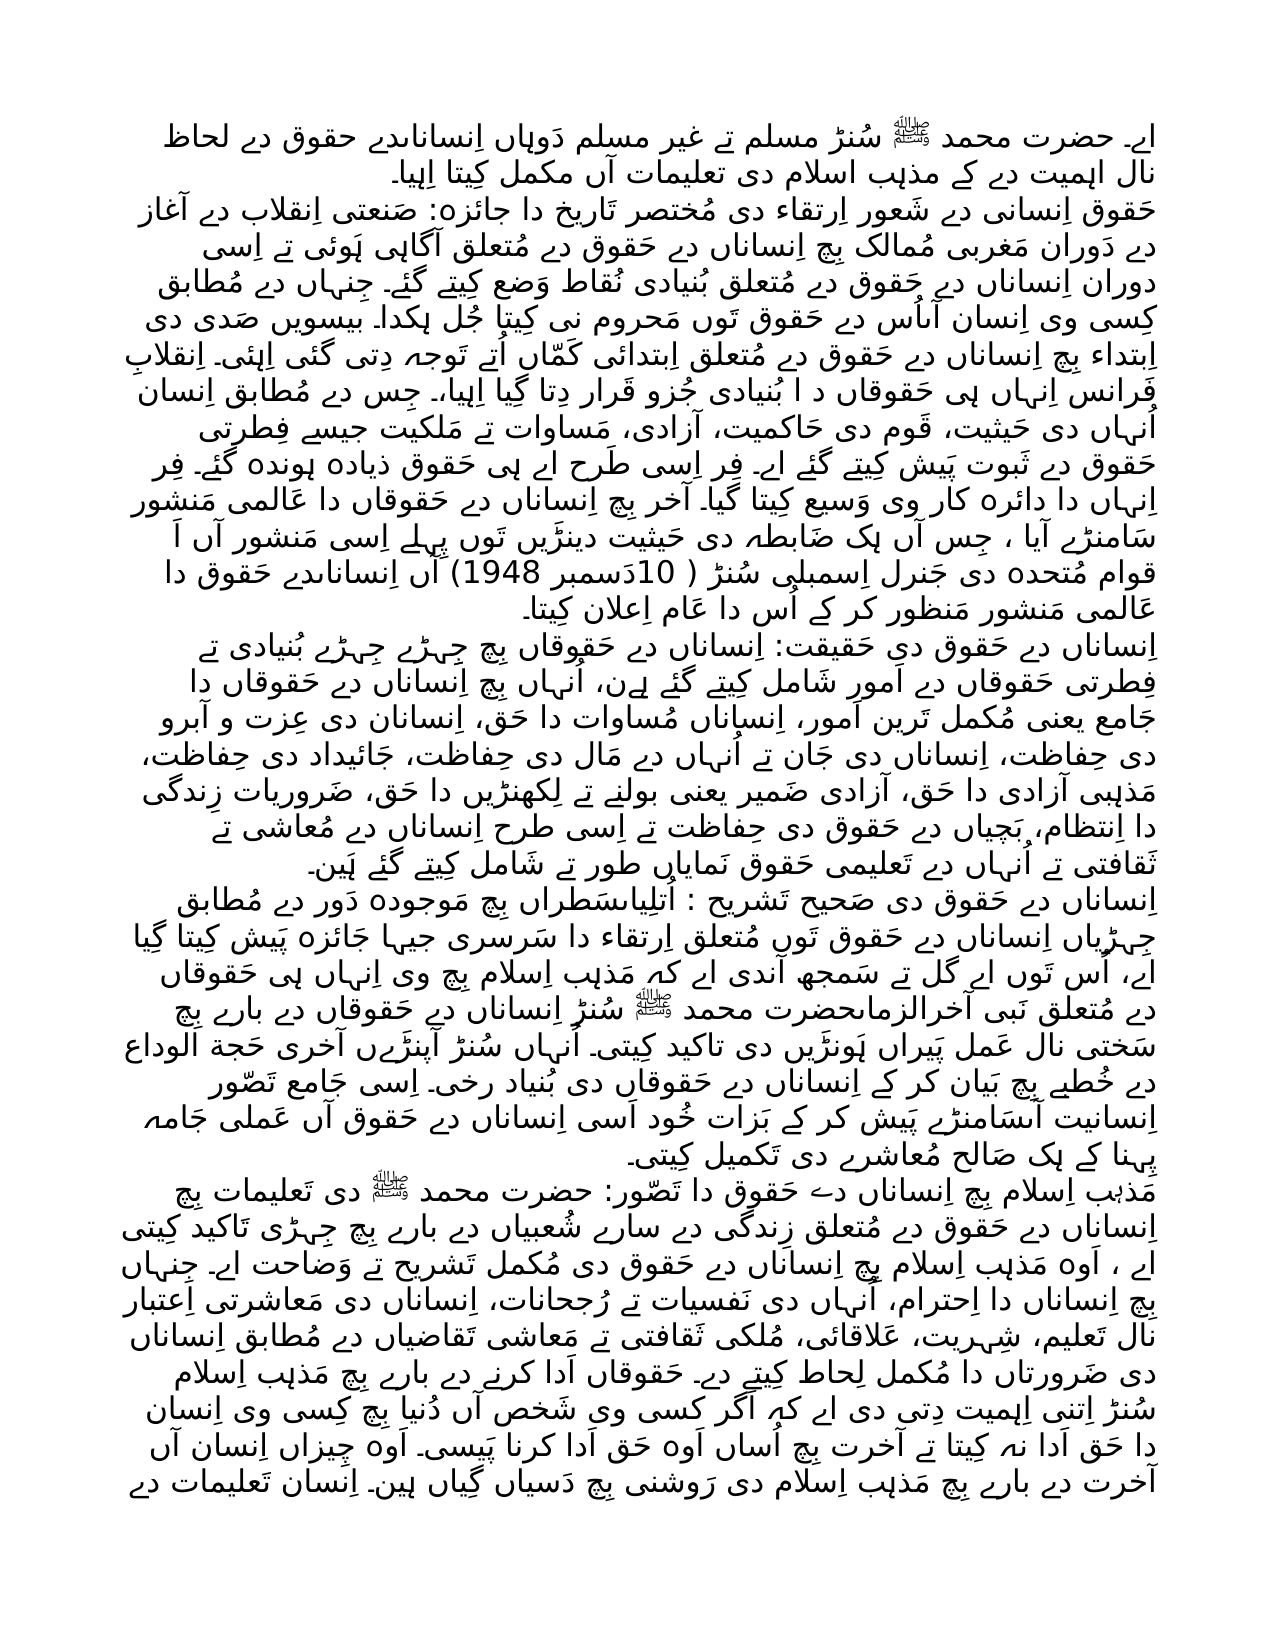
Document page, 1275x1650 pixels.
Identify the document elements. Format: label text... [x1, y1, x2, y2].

text اِنساناں دے حَقوق دی حَقیقت: اِنساناں دے حَقوقاں بِچ جِِہڑے جِہڑے بُنیادی تے فِطرتی حَقوقاں دے اَمور شَامل کِیتے گئے ہےن، اُنہاں بِچ اِنساناں دے حَقوقاں دا جَامع یعنی مُکمل تَرین اَمور، اِنساناں مُساوات دا حَق، اِنسانان دی عِزت و آبرو دی حِفاظت، اِنساناں دی جَان تے اُنہاں دے مَال دی حِفاظت، جَائیداد دی حِفاظت، مَذہبی آزادی دا حَق، آزادی ضَمیر یعنی بولنے تے لِکھنڑیں دا حَق، ضَروریات زِندگی دا اِنتظام، بَچیاں دے حَقوق دی حِفاظت تے اِسی طرح اِنساناں دے مُعاشی تے ثَقافتی تے اُنہاں دے تَعلیمی حَقوق نَمایاں طور تے شَامل کِیتے گئے ہَین۔ [118, 627, 1157, 882]
text اِنساناں دے حقوق دی اِرتقائی تاریخ دا مختصر جائزہ: اِنساناں دے حقوق دے متعلق کتاب و سنت دی رَوشنی بِچ بحث کرنے تَوں پہلے حقوقاں دی اِرتقائی تاریخ دا اِرتقائی جائزہ کِہنڑاں ضروری اے تاکہ حقیقت وی کھُل کے سامنڑے آ جُلے تے اے وی پتہ لگ جُلے کہ مسلماناں دے مذہب اِسلام بِچ اِنساناں دے حقوق دے متعلق مکمل ضابطہ موجود ہ اے۔ کیوں کہ حضرت محمد ﷺ سُنڑ آپنڑَیں حجةالوداع دے آخری خطبے بِچ بڑی تفصیل نال جِہڑی تاکید کیِتی اے ، اَوہ ہی اِنساناں دے حقوق دا نچوڑ اے۔ حضرت محمد ﷺ سُنڑ مسلم تے غیر مسلم دَوہاں اِنساناںدے حقوق دے لحاظ نال اہمیت دے کے مذہب اسلام دی تعلیمات آں مکمل کِیتا اِہیا۔ [118, 118, 1157, 191]
text حَقوق اِنسانی دے شَعور اِرتقاء دی مُختصر تَاریخ دا جائزہ: صَنعتی اِنقلاب دے آغاز دے دَوران مَغربی مُمالک بِچ اِنساناں دے حَقوق دے مُتعلق آگاہی ہَوئی تے اِسی دوران اِنساناں دے حَقوق دے مُتعلق بُنیادی نُقاط وَضع کِیتے گئے۔ جِنہاں دے مُطابق کِسی وی اِنسان آںاُس دے حَقوق تَوں مَحروم نی کِیتا جُل ہکدا۔ بیسویں صَدی دی اِبتداء بِچ اِنساناں دے حَقوق دے مُتعلق اِبتدائی کَمّاں اُتے تَوجہ دِتی گئی اِہئی۔ اِنقلابِ فَرانس اِنہاں ہی حَقوقاں د ا بُنیادی جُزو قَرار دِتا گِیا اِہیا،۔ جِس دے مُطابق اِنسان اُنہاں دی حَیثیت، قَوم دی حَاکمیت، آزادی، مَساوات تے مَلکیت جیسے فِطرتی حَقوق دے ثَبوت پَیش کِیتے گئے اے۔ فِر اِسی طَرح اے ہی حَقوق ذیادہ ہوندہ گئے۔ فِر اِنہاں دا دائرہ کار وی وَسیع کِیتا گیا۔ آخر بِچ اِنساناں دے حَقوقاں دا عَالمی مَنشور سَامنڑے آیا ، جِس آں ہک ضَابطہ دی حَیثیت دینڑَیں تَوں پِہلے اِسی مَنشور آں اَ قوام مُتحدہ دی جَنرل اِسمبلی سُنڑ ( 10دَسمبر 1948) آں اِنساناںدے حَقوق دا عَالمی مَنشور مَنظور کر کے اُس دا عَام اِعلان کِیتا۔ [118, 191, 1157, 627]
text مَذہب اِسلام بِچ اِنساناں دے حَقوق دا تَصّور: حضرت محمد ﷺ دی تَعلیمات بِچ اِنساناں دے حَقوق دے مُتعلق زِندگی دے سارے شُعبیاں دے بارے بِچ جِِہڑی تَاکید کِیتی اے ، اَوہ مَذہب اِسلام بِچ اِنساناں دے حَقوق دی مُکمل تَشریح تے وَضاحت اے۔ جِنہاں بِچ اِنساناں دا اِحترام، اُنہاں دی نَفسیات تے رُجحانات، اِنساناں دی مَعاشرتی اِعتبار نال تَعلیم، شِہریت، عَلاقائی، مُلکی ثَقافتی تے مَعاشی تَقاضیاں دے مُطابق اِنساناں دی ضَرورتاں دا مُکمل لِحاط کِیتے دے۔ حَقوقاں اَدا کرنے دے بارے بِچ مَذہب اِسلام سُنڑ اِتنی اِہمیت دِتی دی اے کہ اَگر کسی وی شَخص آں دُنیا بِچ کِسی وی اِنسان دا حَق اَدا نہ کِیتا تے آخرت بِچ اُساں اَوہ حَق اَدا کرنا پَیسی۔ اَوہ چِیزاں اِنسان آں آخرت دے بارے بِچ مَذہب اِسلام دی رَوشنی بِچ دَسیاں گِیاں ہین۔ اِنسان تَعلیمات دے مُطابق ہی سَزا تے جَزا دا مُستحق ہَوسی۔ مَذہب اِسلام حَقوق دے بارے بِچ جِہڑی تَعلیم حَقوق اَدائیگی دے مُتعلق زَور دَیندے ، اِس تَوں بَخوبی اَندازہ لایا جُل ہَکدے کہ اِنسان تے اِنسان جَانور وی آپس دے ظُلم و سِتم دا آخرت بِچ ہِکی دُوئے کَولوں بَدلا کِہنسُن۔ حَدیث نَبوی ﷺ دے مُطابق حَق وَالیاں حَق ضَرور دَیہو تے قِیامتی دے دِیہاڑے اَوہ حَق اَدا کَرنا پَیسی ، حَتیٰ کہ بے سِنگھے بَکرے آں سِنگھاں وَالی بَکری تَوں بَدلہ کِہنڑاں پَیسی ۔ [118, 1172, 1157, 1499]
text اِنساناں دے حَقوق دی صَحیح تَشریح : اُتلِیاںسَطراں بِچ مَوجودہ دَور دے مُطابق جِہڑیاں اِنساناں دے حَقوق تَوں مُتعلق اِرتقاء دا سَرسری جیہا جَائزہ پَیش کِیتا گِیا اے، اُس تَوں اے گل تے سَمجھ آندی اے کہ مَذہب اِسلام بِچ وی اِنہاں ہی حَقوقاں دے مُتعلق نَبی آخرالزماںحضرت محمد ﷺ سُنڑ اِنساناں دے حَقوقاں دے بارے بِچ سَختی نال عَمل پَیراں ہَونڑَیں دی تاکید کِیتی۔ اُنہاں سُنڑ آپنڑَےں آخری حَجة الوداع دے خُطبے بِچ بَیان کر کے اِنساناں دے حَقوقاں دی بُنیاد رخی۔ اِسی جَامع تَصّور اِنسانیت آںسَامنڑے پَیش کر کے بَزات خُود اَسی اِنساناں دے حَقوق آں عَملی جَامہ پِہنا کے ہک صَالح مُعاشرے دی تَکمیل کِیتی۔ [118, 882, 1157, 1172]
